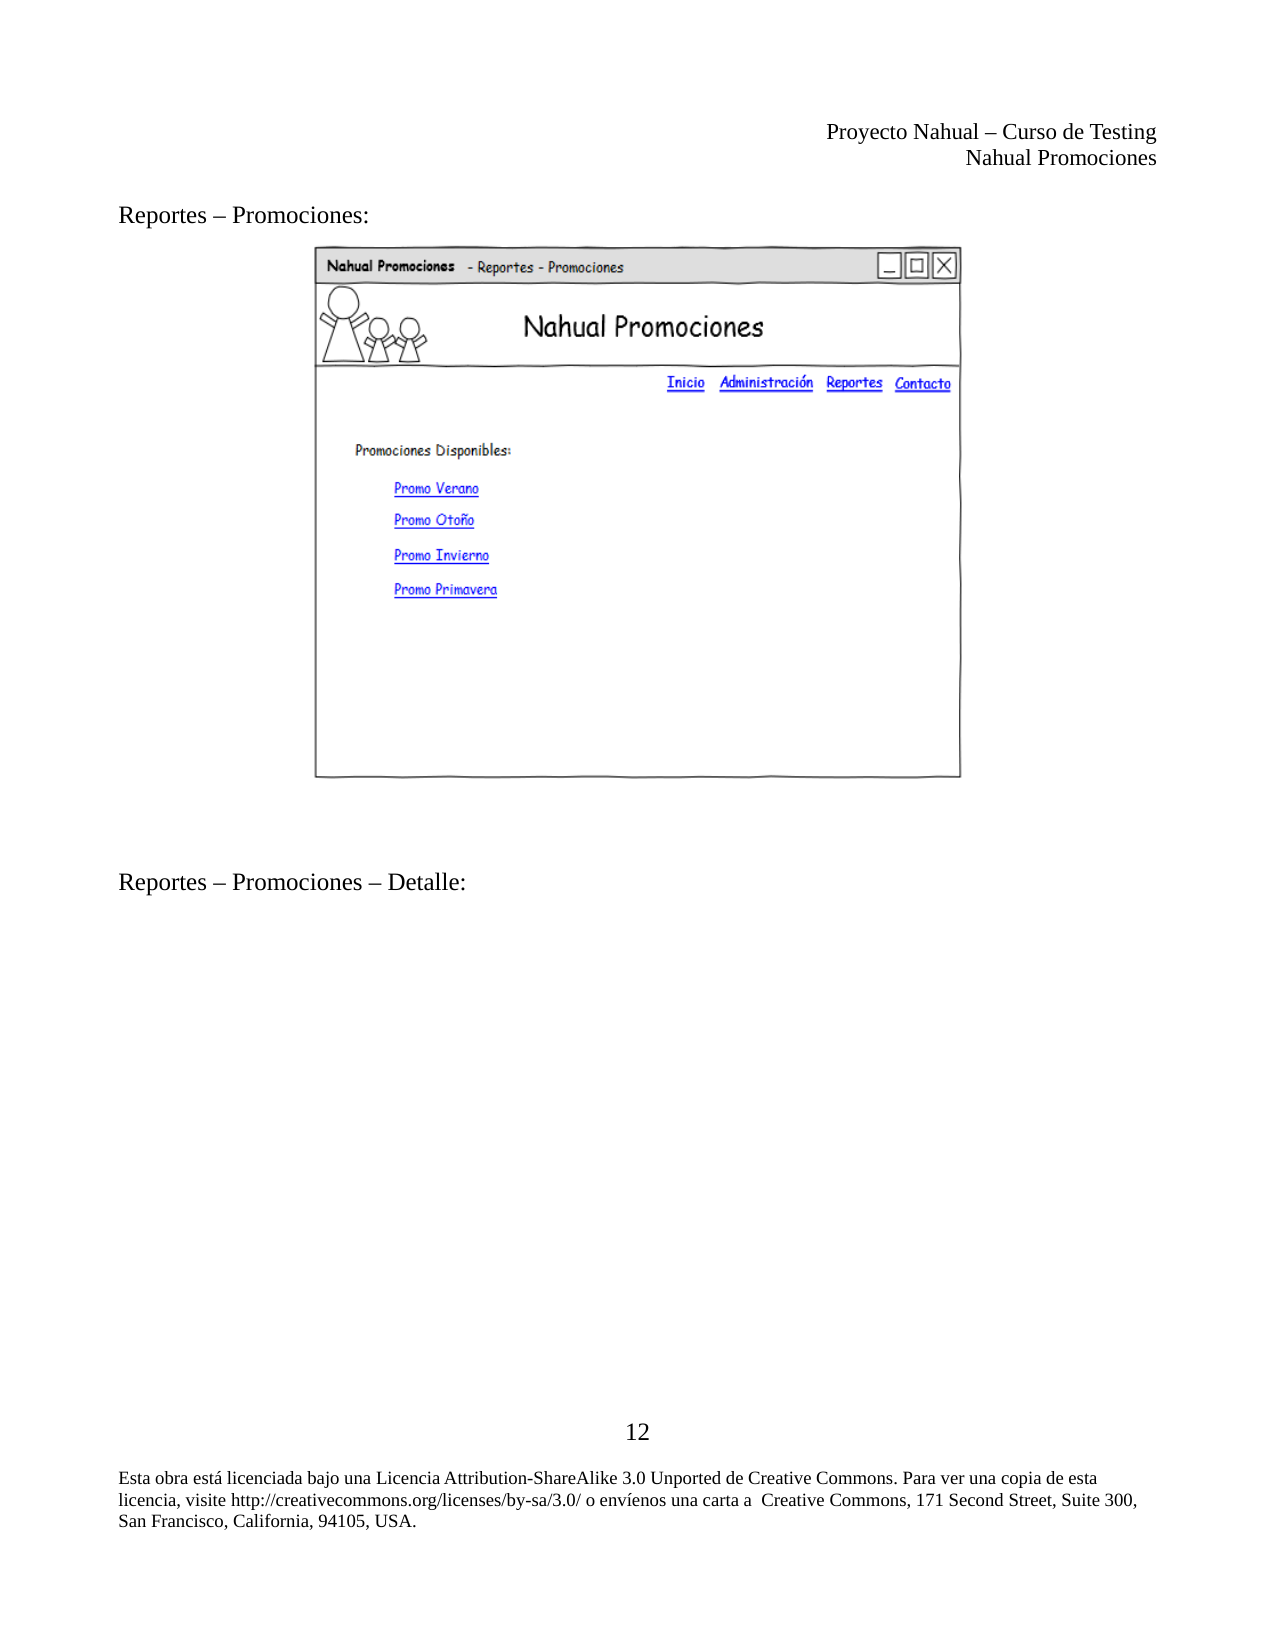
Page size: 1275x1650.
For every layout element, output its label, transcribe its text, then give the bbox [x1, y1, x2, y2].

text Reportes – Promociones – Detalle: [118, 867, 1157, 895]
text Reportes – Promociones: [118, 200, 1157, 229]
picture [310, 241, 965, 784]
